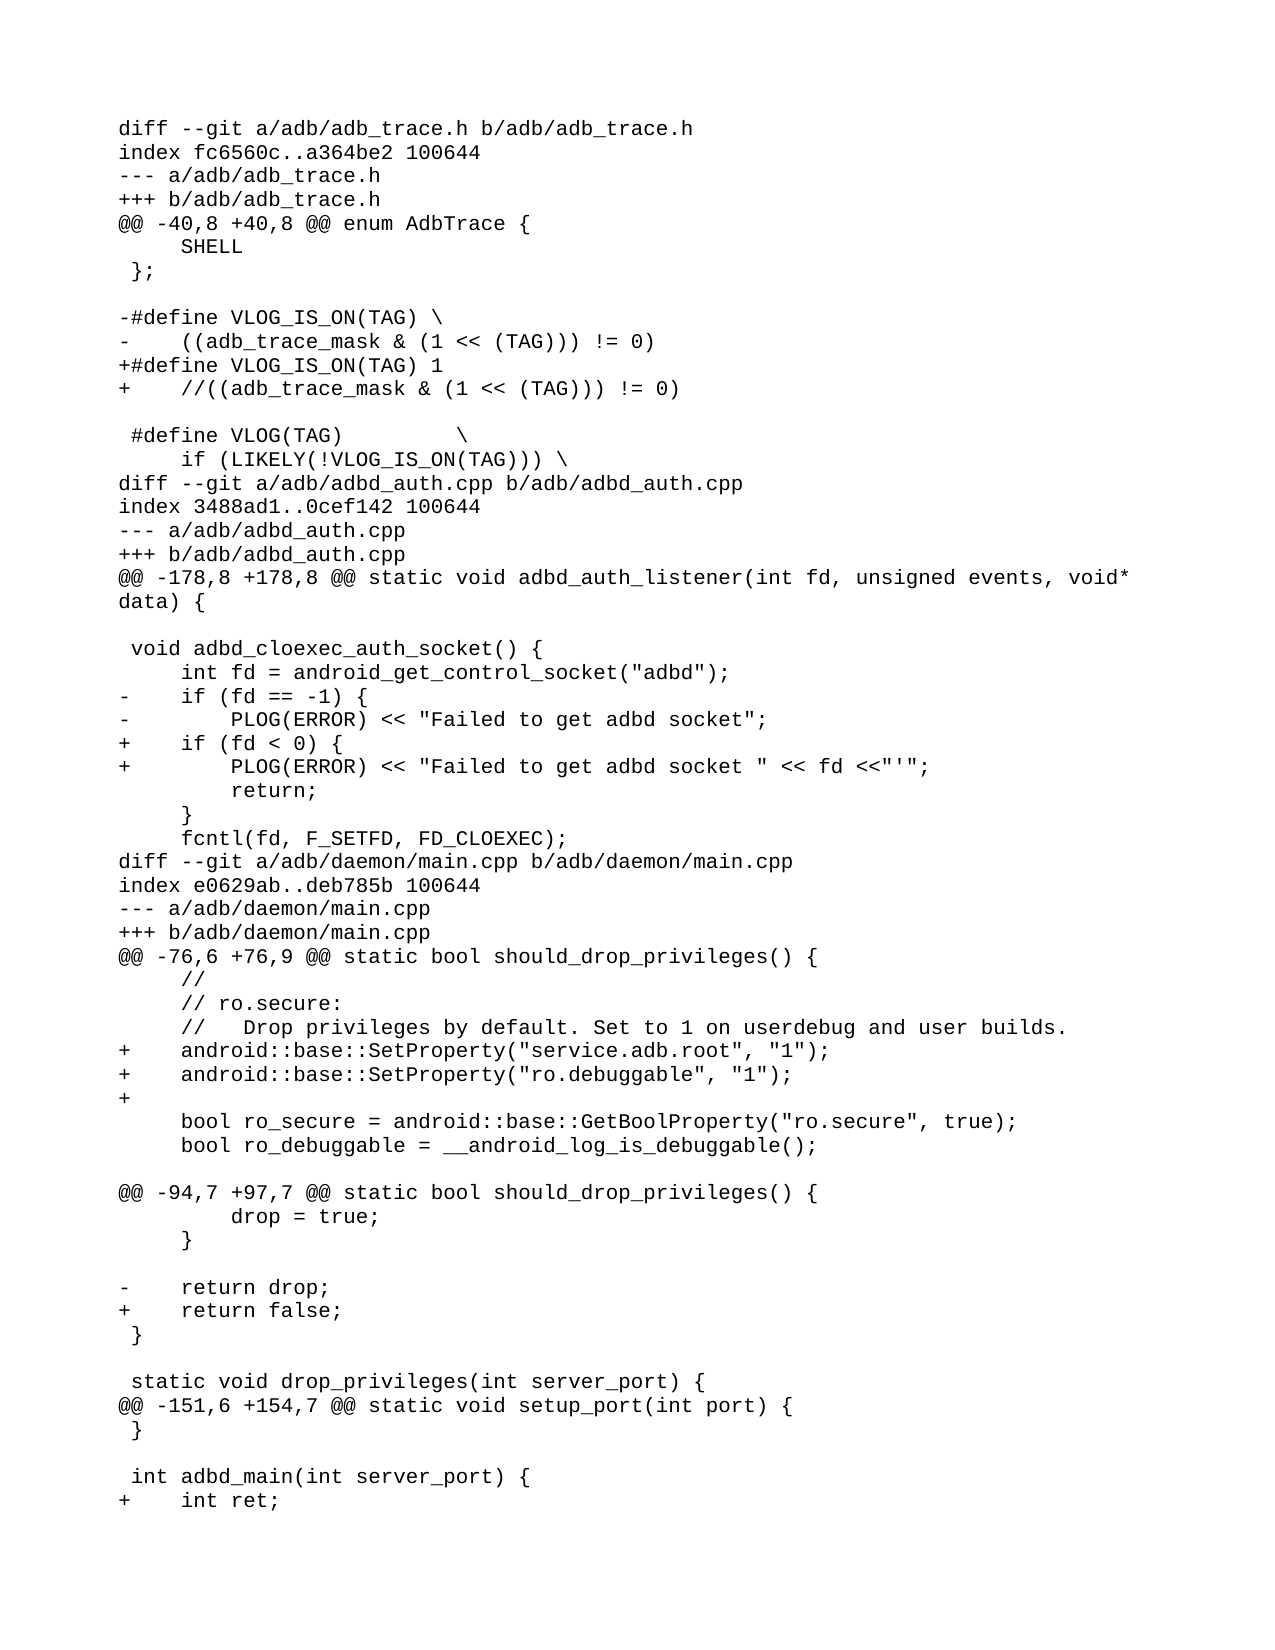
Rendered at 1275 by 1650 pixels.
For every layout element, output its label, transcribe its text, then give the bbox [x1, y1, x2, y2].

text // Drop privileges by default. Set to 1 on userdebug and user builds. [118, 1017, 1157, 1040]
text @@ -151,6 +154,7 @@ static void setup_port(int port) { [118, 1395, 1157, 1419]
text --- a/adb/daemon/main.cpp [118, 898, 1157, 922]
text int fd = android_get_control_socket("adbd"); [118, 662, 1157, 686]
text + PLOG(ERROR) << "Failed to get adbd socket " << fd <<"'"; [118, 757, 1157, 780]
text bool ro_debuggable = __android_log_is_debuggable(); [118, 1135, 1157, 1158]
text #define VLOG(TAG) \ [118, 426, 1157, 449]
text fcntl(fd, F_SETFD, FD_CLOEXEC); [118, 827, 1157, 851]
text int adbd_main(int server_port) { [118, 1466, 1157, 1489]
text void adbd_cloexec_auth_socket() { [118, 638, 1157, 662]
text diff --git a/adb/adbd_auth.cpp b/adb/adbd_auth.cpp [118, 473, 1157, 496]
text - if (fd == -1) { [118, 686, 1157, 709]
text + [118, 1088, 1157, 1111]
text + android::base::SetProperty("service.adb.root", "1"); [118, 1040, 1157, 1064]
text index 3488ad1..0cef142 100644 [118, 496, 1157, 520]
text }; [118, 260, 1157, 284]
text +++ b/adb/adbd_auth.cpp [118, 544, 1157, 567]
text SHELL [118, 236, 1157, 260]
text drop = true; [118, 1206, 1157, 1229]
text + if (fd < 0) { [118, 733, 1157, 757]
text @@ -178,8 +178,8 @@ static void adbd_auth_listener(int fd, unsigned events, void* data) { [118, 567, 1157, 615]
text +++ b/adb/daemon/main.cpp [118, 922, 1157, 946]
text index e0629ab..deb785b 100644 [118, 875, 1157, 898]
text + //((adb_trace_mask & (1 << (TAG))) != 0) [118, 378, 1157, 402]
text @@ -94,7 +97,7 @@ static bool should_drop_privileges() { [118, 1182, 1157, 1206]
text - return drop; [118, 1277, 1157, 1300]
text } [118, 804, 1157, 827]
text // ro.secure: [118, 993, 1157, 1017]
text - ((adb_trace_mask & (1 << (TAG))) != 0) [118, 331, 1157, 354]
text +++ b/adb/adb_trace.h [118, 189, 1157, 213]
text +#define VLOG_IS_ON(TAG) 1 [118, 354, 1157, 378]
text - PLOG(ERROR) << "Failed to get adbd socket"; [118, 709, 1157, 733]
text if (LIKELY(!VLOG_IS_ON(TAG))) \ [118, 449, 1157, 473]
text + return false; [118, 1300, 1157, 1324]
text } [118, 1324, 1157, 1348]
text index fc6560c..a364be2 100644 [118, 142, 1157, 165]
text --- a/adb/adb_trace.h [118, 165, 1157, 189]
text @@ -76,6 +76,9 @@ static bool should_drop_privileges() { [118, 946, 1157, 969]
text diff --git a/adb/daemon/main.cpp b/adb/daemon/main.cpp [118, 851, 1157, 875]
text static void drop_privileges(int server_port) { [118, 1371, 1157, 1395]
text diff --git a/adb/adb_trace.h b/adb/adb_trace.h [118, 118, 1157, 142]
text // [118, 969, 1157, 993]
text -#define VLOG_IS_ON(TAG) \ [118, 307, 1157, 331]
text @@ -40,8 +40,8 @@ enum AdbTrace { [118, 213, 1157, 236]
text + android::base::SetProperty("ro.debuggable", "1"); [118, 1064, 1157, 1088]
text + int ret; [118, 1489, 1157, 1513]
text return; [118, 780, 1157, 804]
text bool ro_secure = android::base::GetBoolProperty("ro.secure", true); [118, 1111, 1157, 1135]
text --- a/adb/adbd_auth.cpp [118, 520, 1157, 544]
text } [118, 1229, 1157, 1253]
text } [118, 1419, 1157, 1442]
